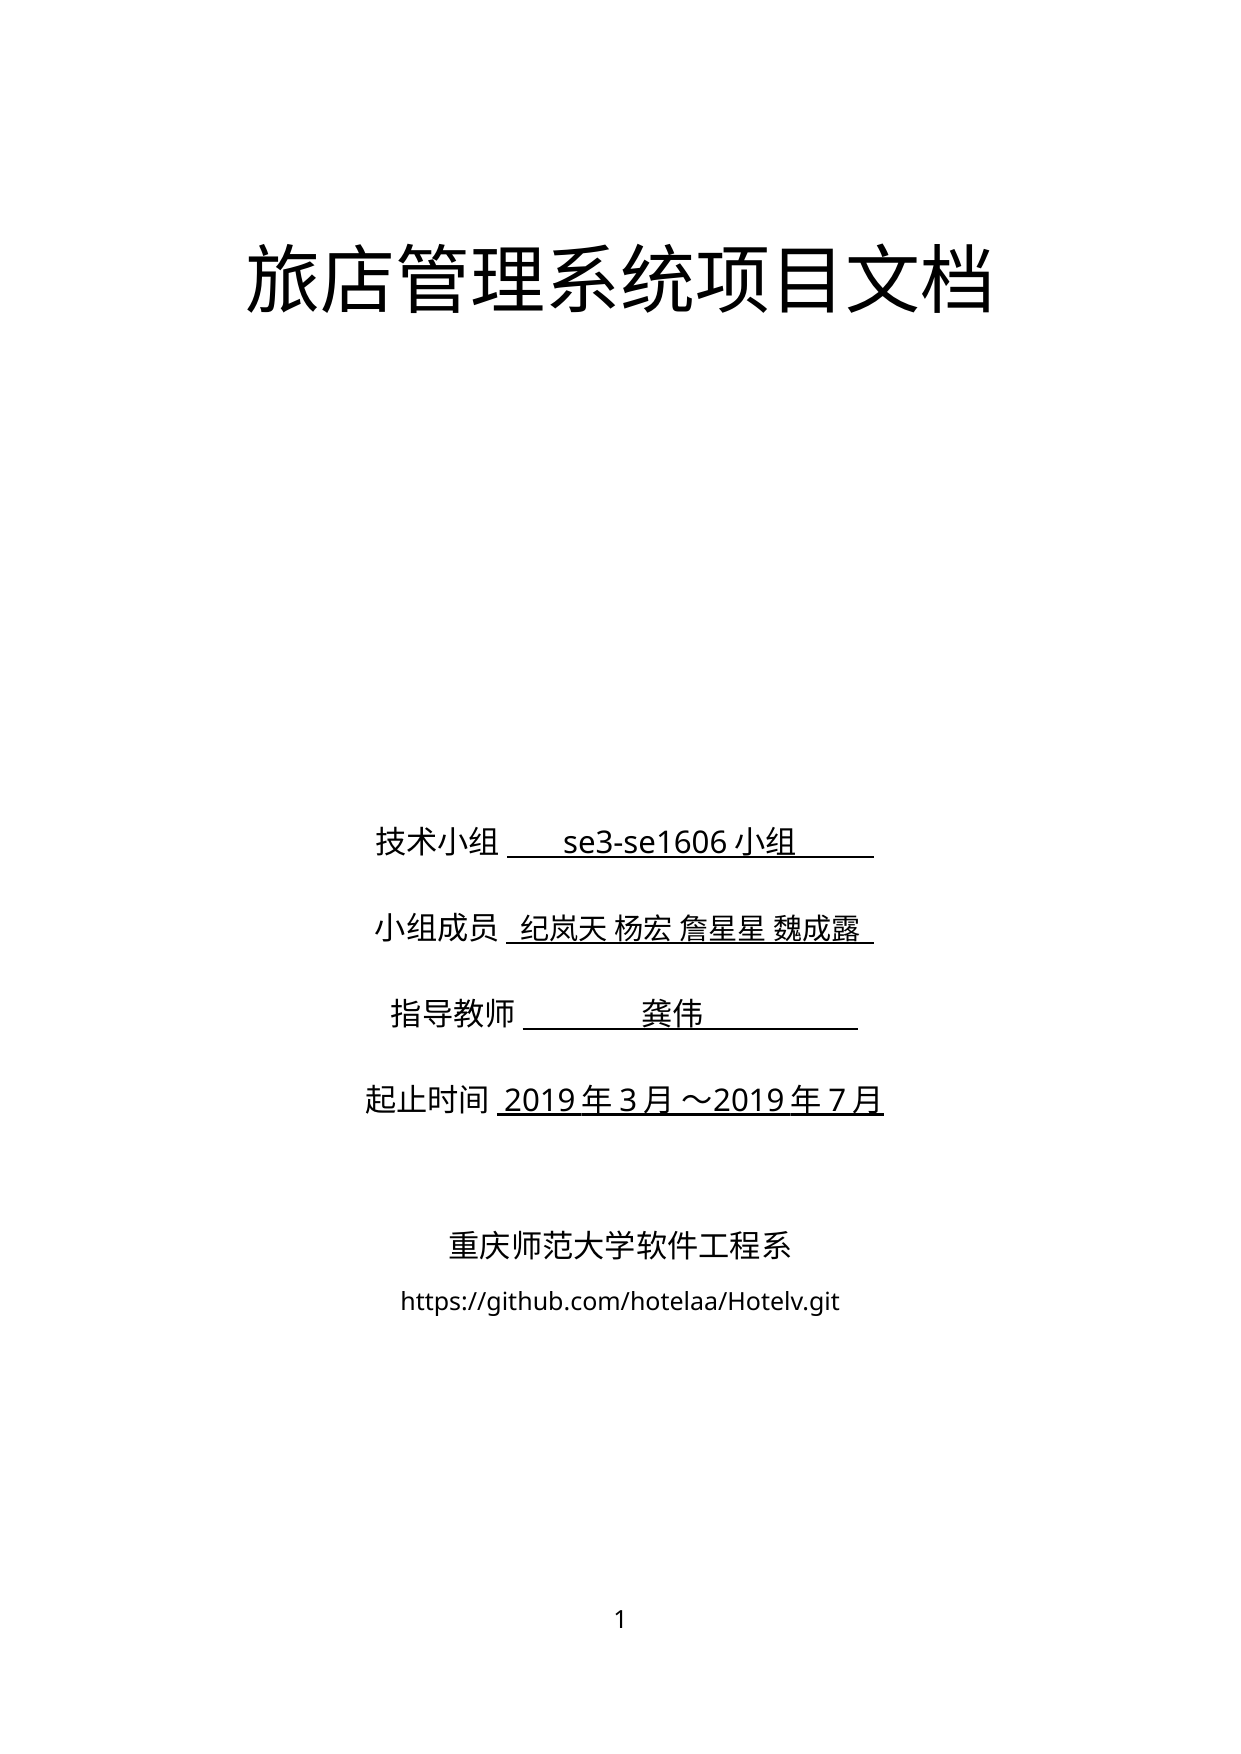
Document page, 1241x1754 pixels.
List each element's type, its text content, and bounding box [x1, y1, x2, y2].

text 重庆师范大学软件工程系 [118, 1221, 1122, 1266]
text 旅店管理系统项目文档 [118, 220, 1122, 329]
text https://github.com/hotelaa/Hotelv.git [118, 1284, 1122, 1318]
text 小组成员 纪岚天 杨宏 詹星星 魏成露 [118, 903, 1122, 948]
text 指导教师 龚伟 [118, 989, 1122, 1034]
text 技术小组 se3-se1606小组 [118, 817, 1122, 863]
text 起止时间 2019年3月 ～2019年7月 [118, 1075, 1122, 1120]
